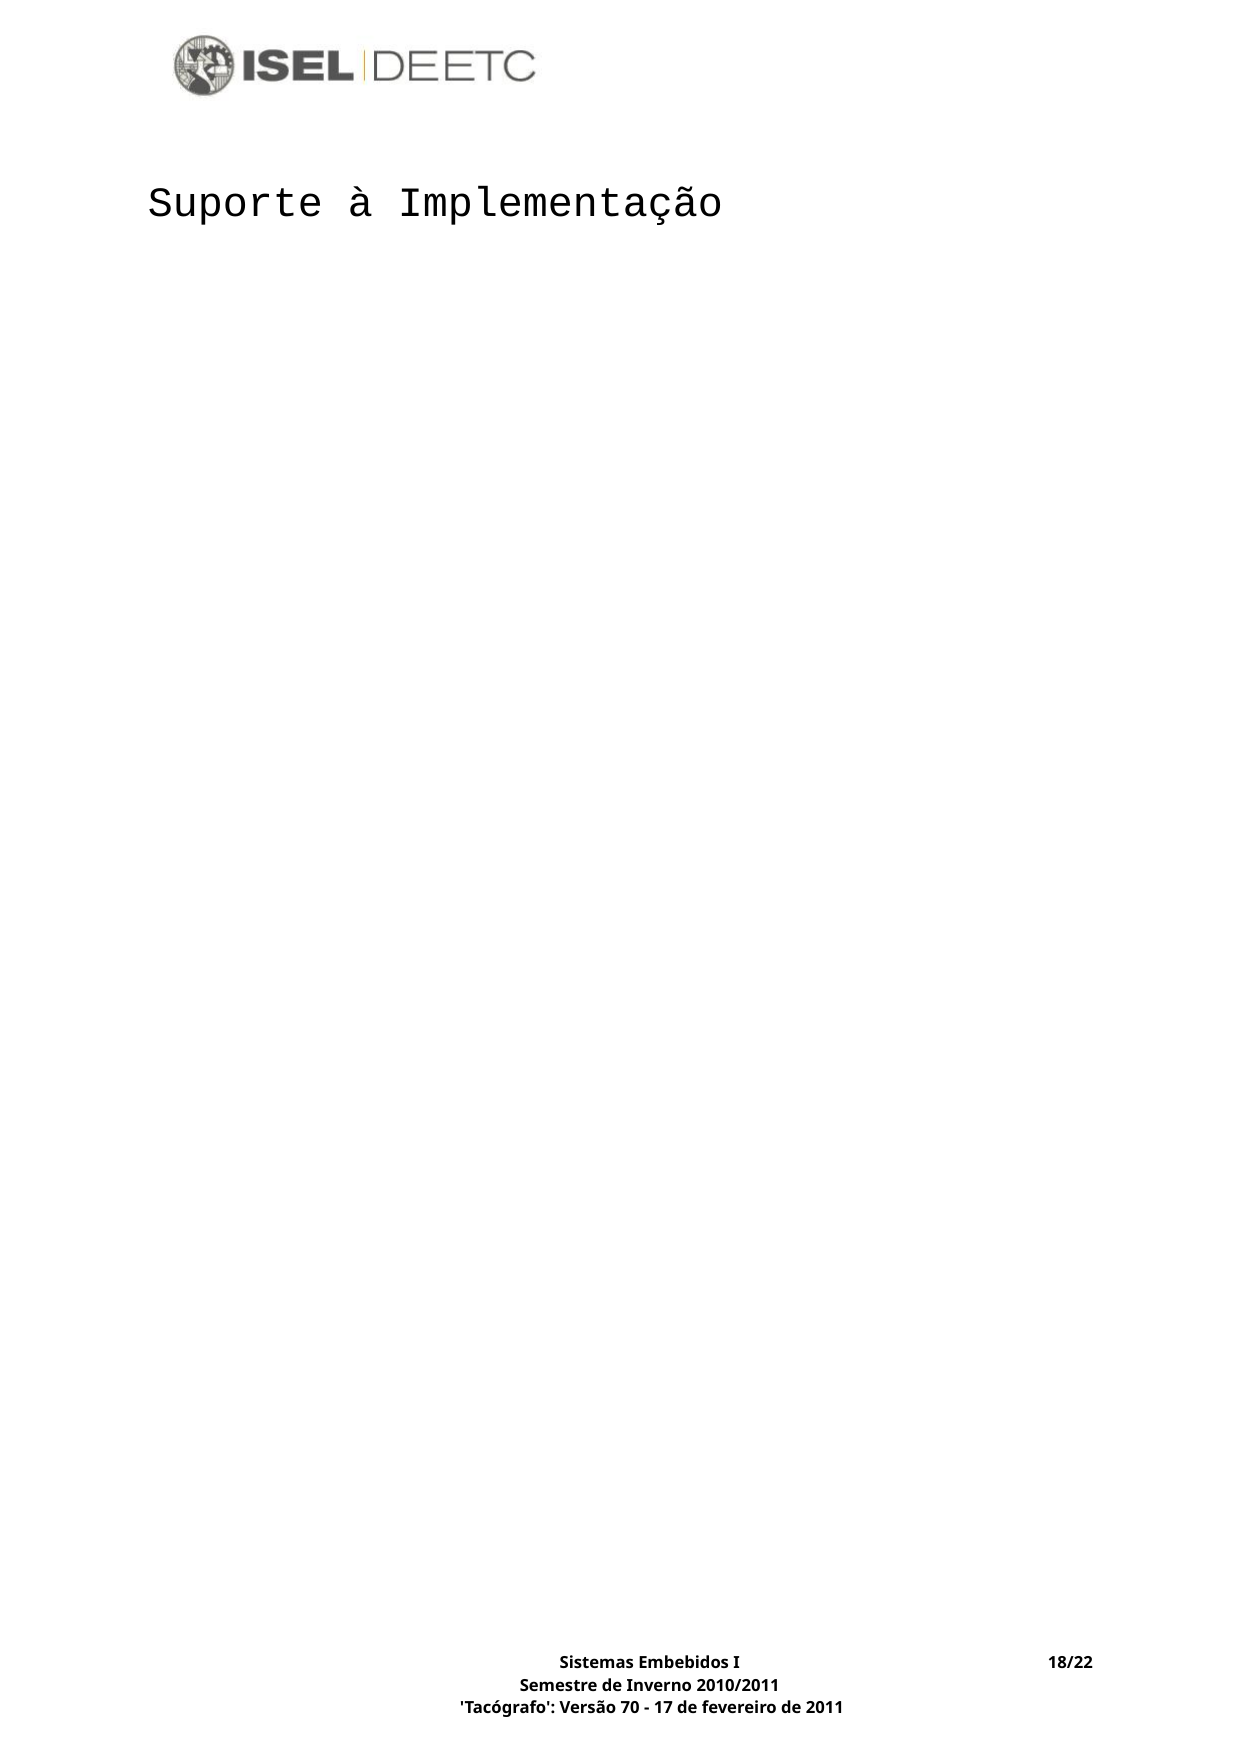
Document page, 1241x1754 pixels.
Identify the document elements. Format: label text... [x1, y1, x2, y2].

subtitle Suporte à Implementação [148, 181, 1093, 228]
picture [164, 20, 566, 121]
